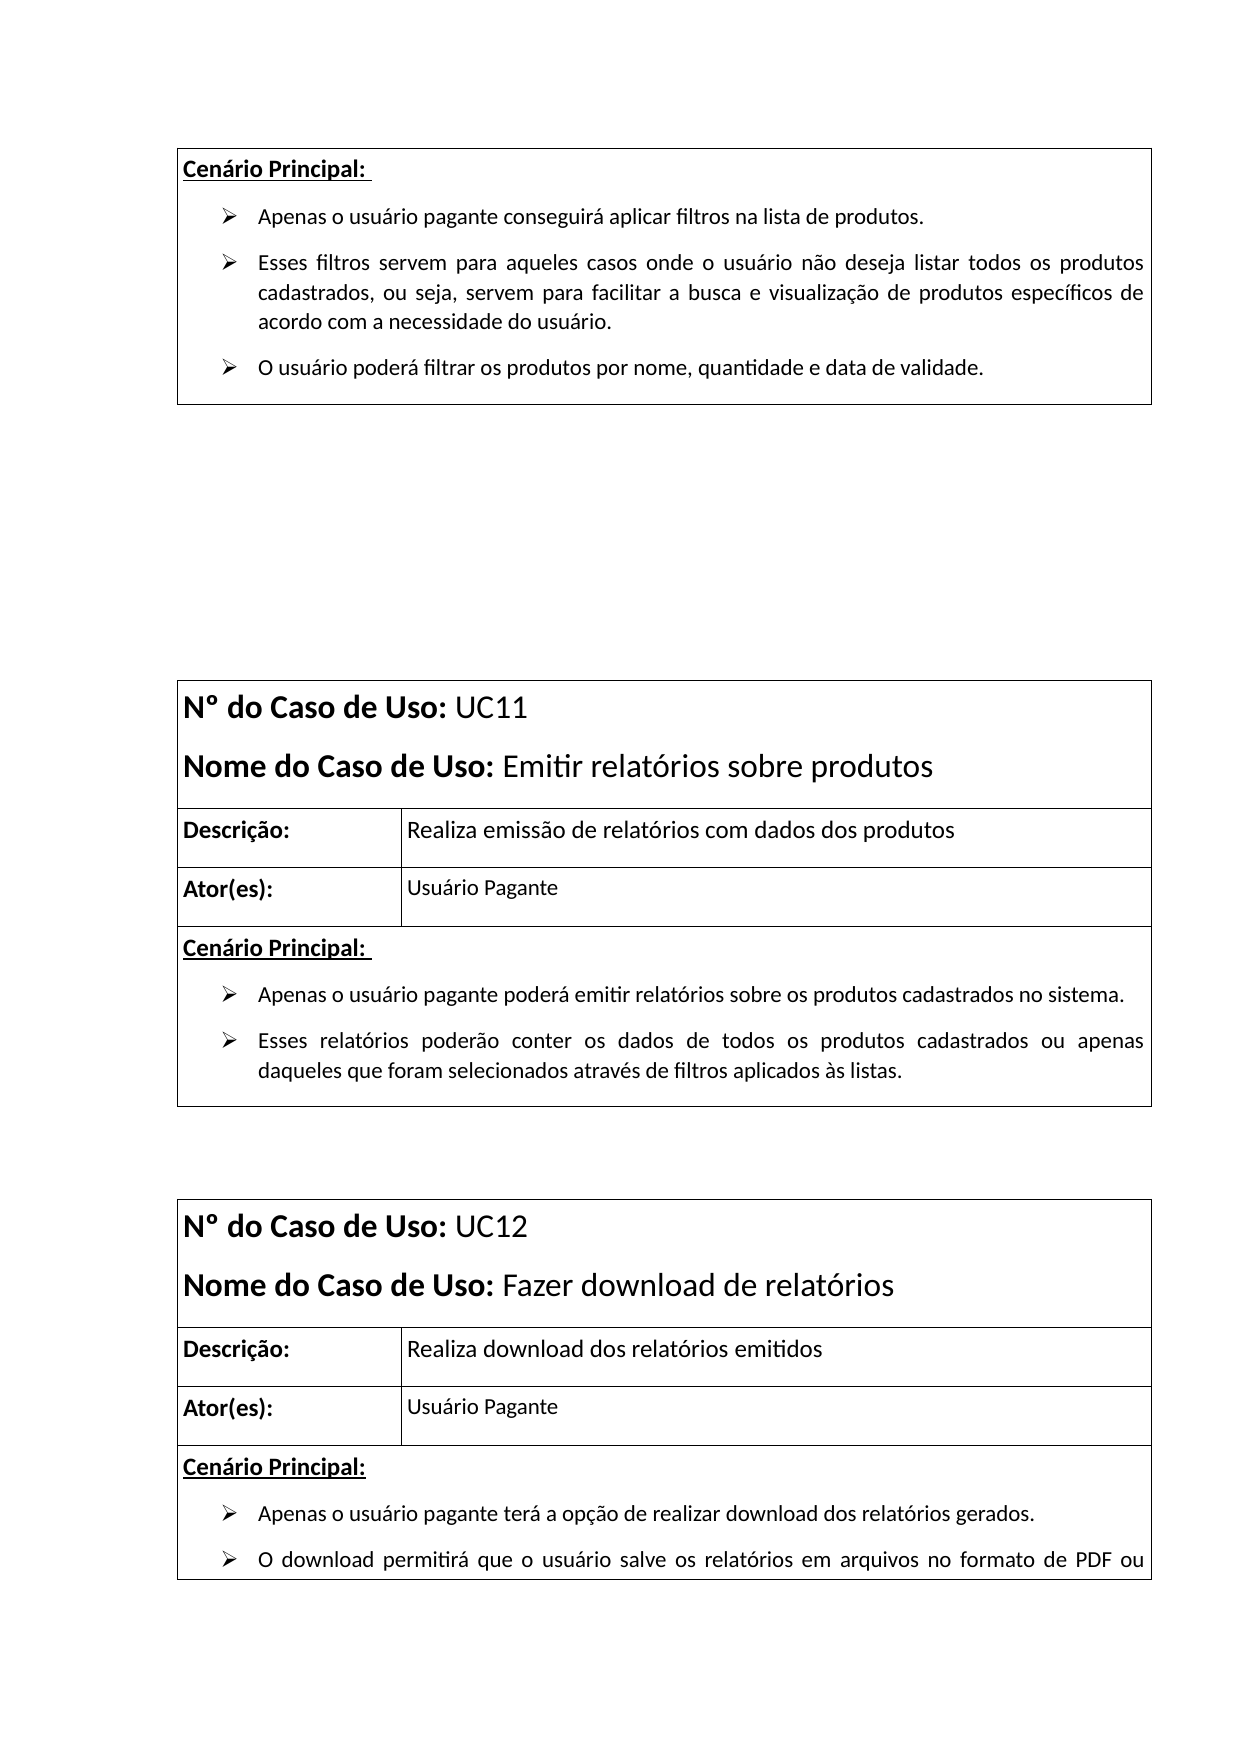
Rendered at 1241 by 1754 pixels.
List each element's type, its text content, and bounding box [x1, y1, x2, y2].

table_cell Ator(es): [178, 1387, 401, 1445]
table_cell Realiza emissão de relatórios com dados dos produtos [402, 809, 1151, 867]
table_cell Cenário Principal: Apenas o usuário pagante terá a opção de realizar download dos relatórios gerados. O download permitirá que o usuário salve os relatórios em arquivos no formato de PDF ou [178, 1446, 1151, 1579]
table_cell Realiza download dos relatórios emitidos [402, 1328, 1151, 1386]
table_header Nº do Caso de Uso: UC12 Nome do Caso de Uso: Fazer download de relatórios [178, 1200, 1151, 1327]
table_header Nº do Caso de Uso: UC11 Nome do Caso de Uso: Emitir relatórios sobre produtos [178, 681, 1151, 808]
table_cell Cenário Principal: Apenas o usuário pagante poderá emitir relatórios sobre os produtos cadastrados no sistema. Esses relatórios poderão conter os dados de todos os produtos cadastrados ou apenas daqueles que foram selecionados através de filtros aplicados às listas. [178, 927, 1151, 1106]
table_cell Descrição: [178, 1328, 401, 1386]
table_cell Ator(es): [178, 868, 401, 926]
table_cell Descrição: [178, 809, 401, 867]
table_cell Cenário Principal: Apenas o usuário pagante conseguirá aplicar filtros na lista de produtos. Esses filtros servem para aqueles casos onde o usuário não deseja listar todos os produtos cadastrados, ou seja, servem para facilitar a busca e visualização de produtos específicos de acordo com a necessidade do usuário. O usuário poderá filtrar os produtos por nome, quantidade e data de validade. [178, 149, 1151, 403]
table_cell Usuário Pagante [402, 1387, 1151, 1445]
table_cell Usuário Pagante [402, 868, 1151, 926]
